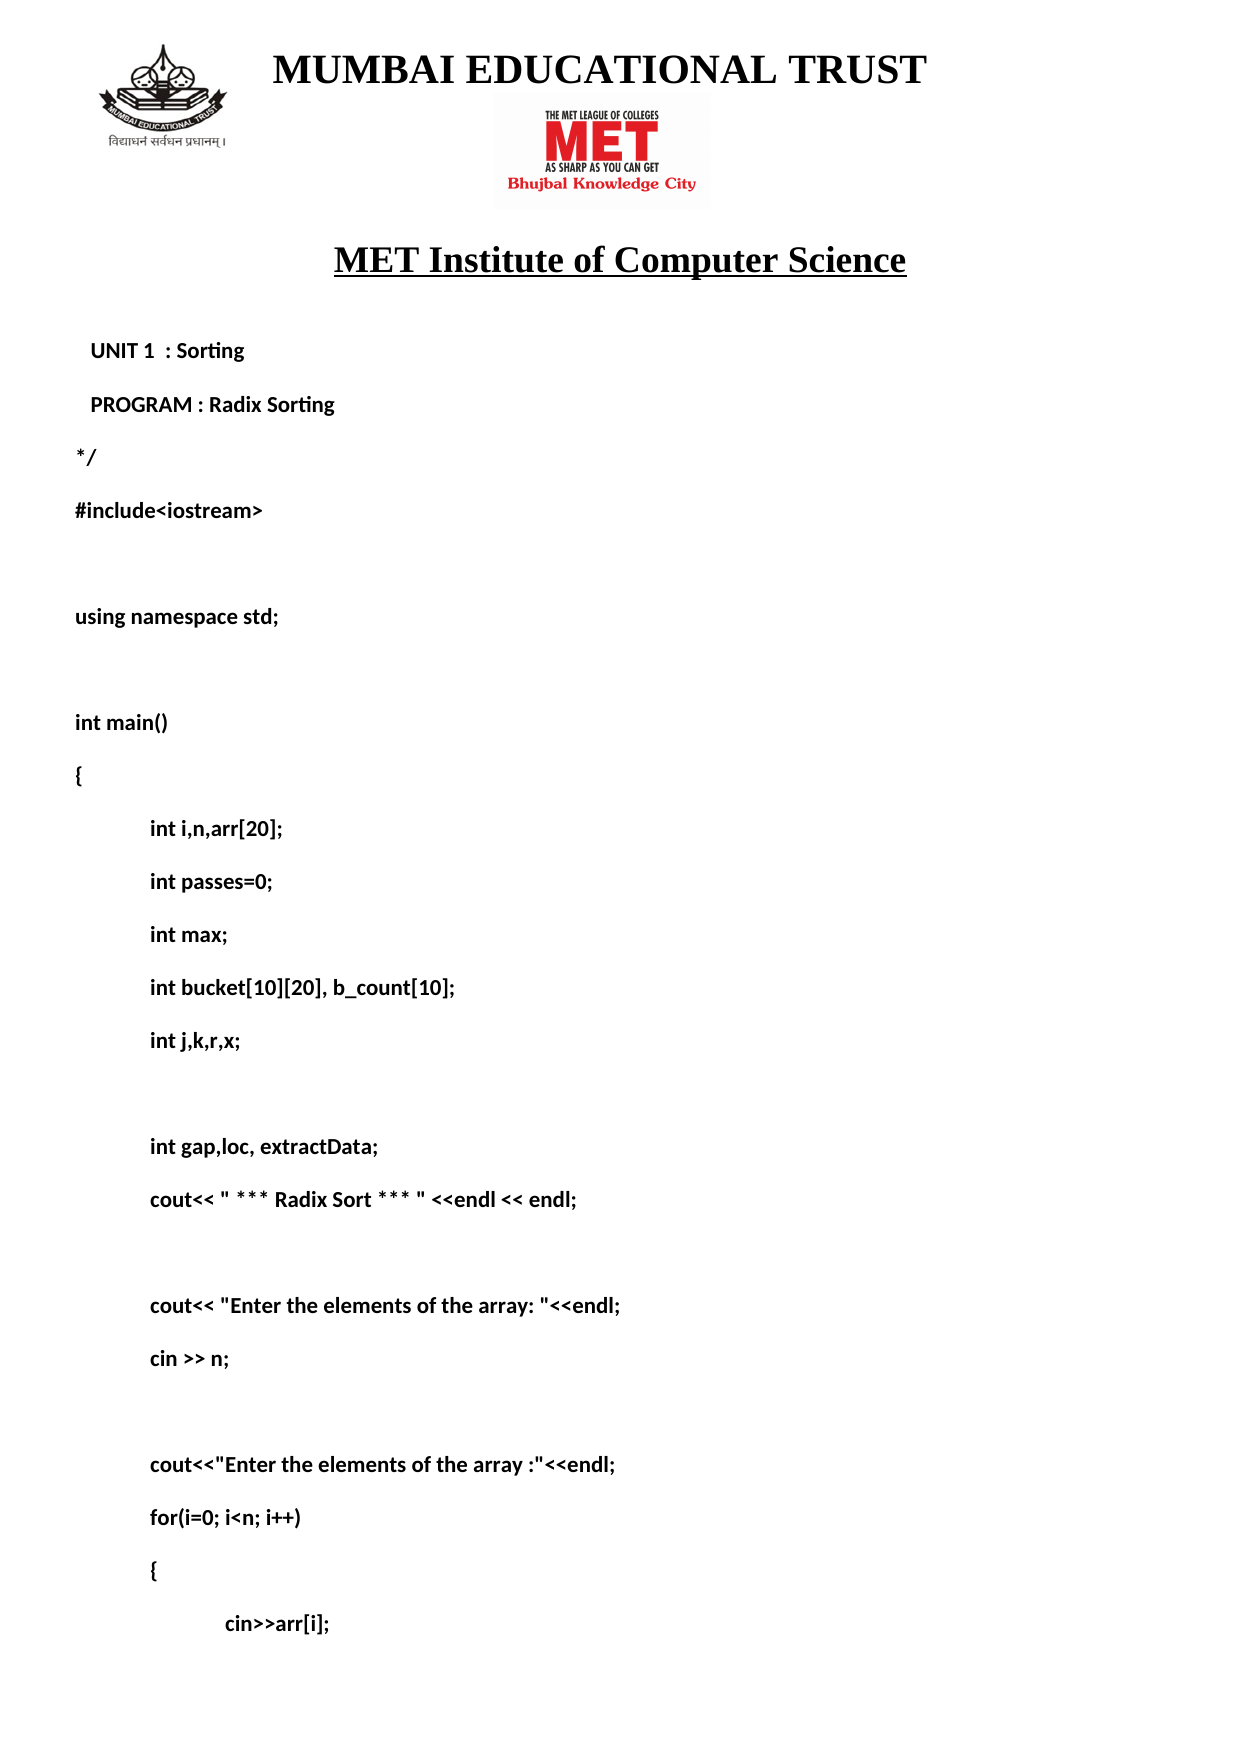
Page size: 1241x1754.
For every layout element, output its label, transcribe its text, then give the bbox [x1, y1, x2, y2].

text int i,n,arr[20]; [75, 814, 1165, 842]
text #include<iostream> [75, 496, 1165, 524]
text PROGRAM : Radix Sorting [75, 390, 1165, 418]
text cout<< " *** Radix Sort *** " <<endl << endl; [75, 1185, 1165, 1213]
text UNIT 1 : Sorting [75, 337, 1165, 365]
text { [75, 1556, 1165, 1584]
text { [75, 761, 1165, 789]
text cin>>arr[i]; [75, 1609, 1165, 1637]
text int gap,loc, extractData; [75, 1132, 1165, 1160]
text cout<<"Enter the elements of the array :"<<endl; [75, 1450, 1165, 1478]
picture [492, 92, 712, 210]
text int main() [75, 708, 1165, 736]
text cout<< "Enter the elements of the array: "<<endl; [75, 1291, 1165, 1319]
text cin >> n; [75, 1344, 1165, 1372]
text */ [75, 443, 1165, 471]
text int j,k,r,x; [75, 1026, 1165, 1054]
text using namespace std; [75, 602, 1165, 630]
picture [98, 44, 228, 148]
text int bucket[10][20], b_count[10]; [75, 973, 1165, 1001]
text int max; [75, 920, 1165, 948]
text int passes=0; [75, 867, 1165, 895]
text for(i=0; i<n; i++) [75, 1503, 1165, 1531]
